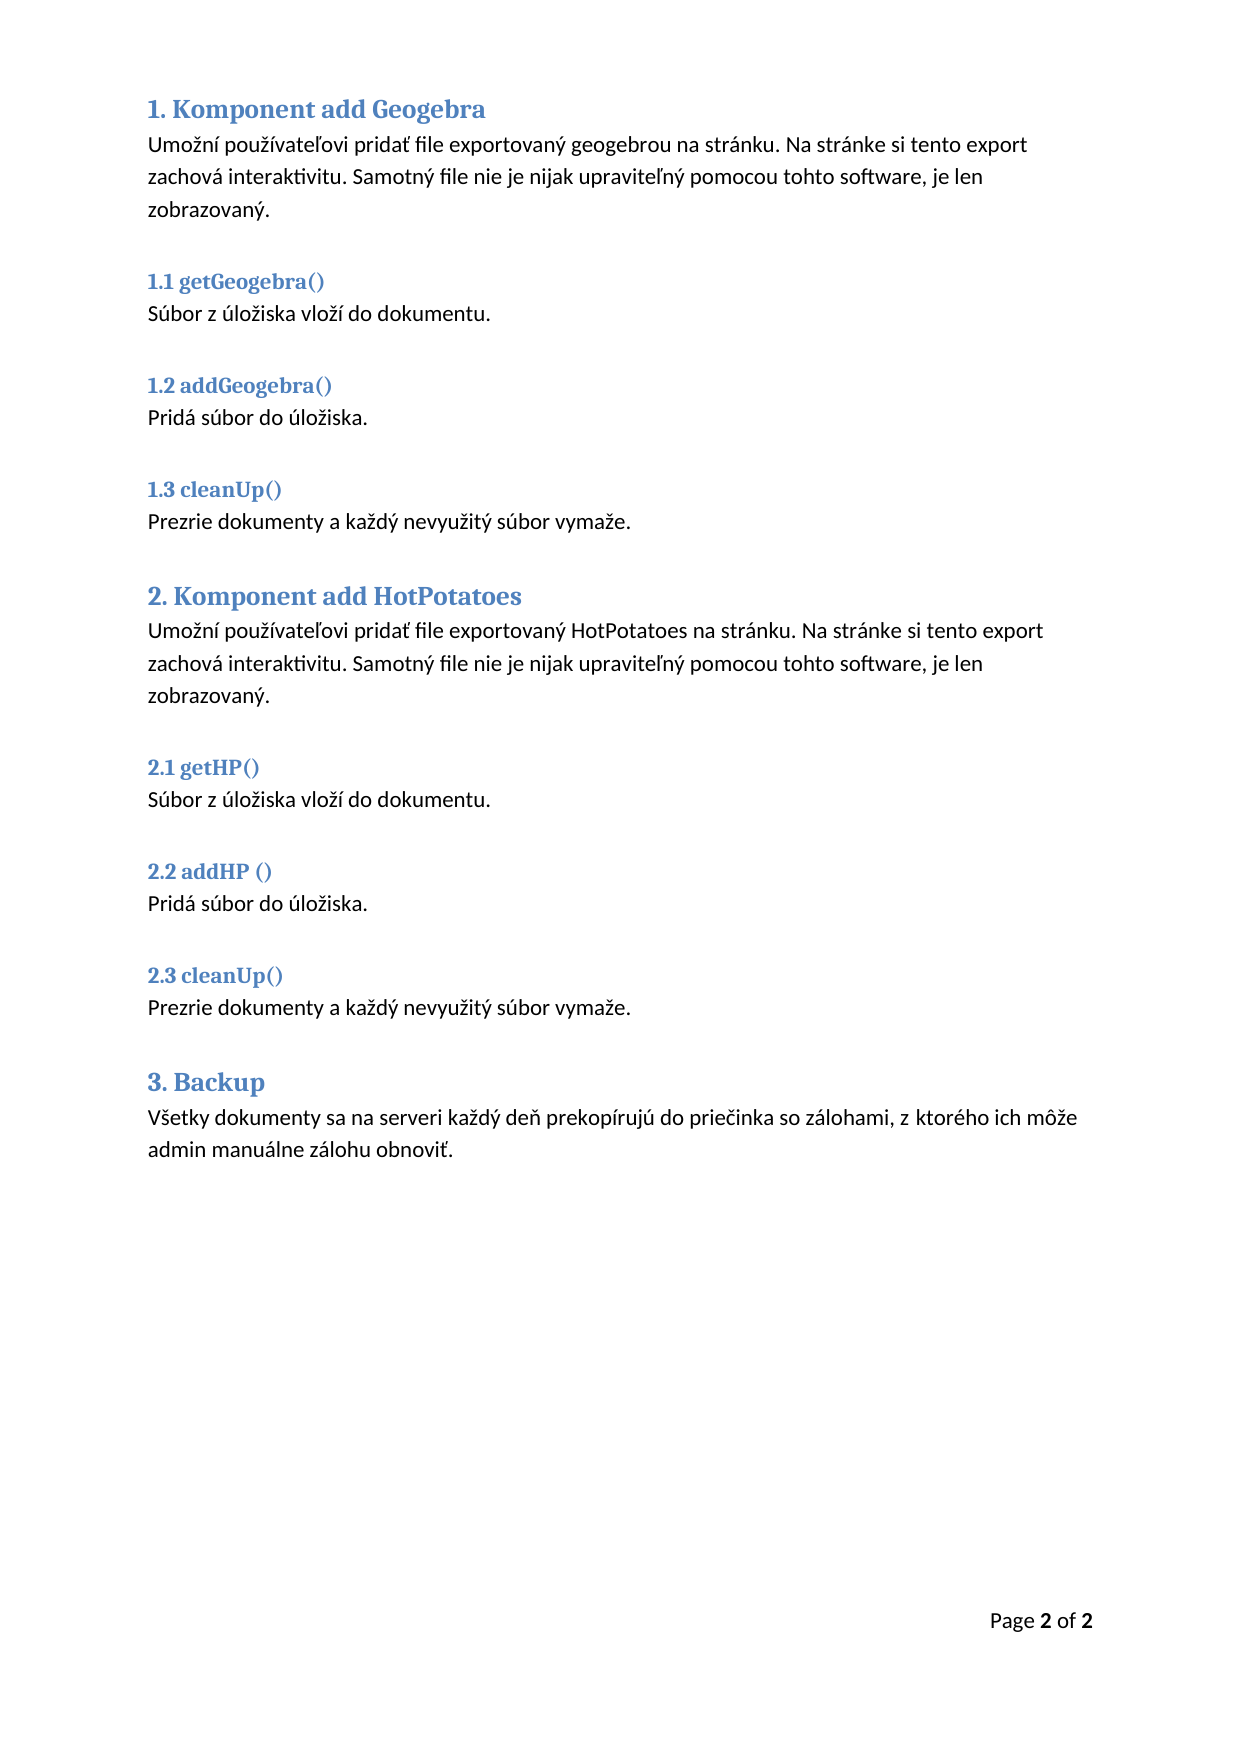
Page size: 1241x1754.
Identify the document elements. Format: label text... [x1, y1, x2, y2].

text Umožní používateľovi pridať file exportovaný HotPotatoes na stránku. Na stránke si tento export zachová interaktivitu. Samotný file nie je nijak upraviteľný pomocou tohto software, je len zobrazovaný. [148, 616, 1093, 709]
subtitle 1.1 getGeogebra() [148, 268, 1093, 295]
subtitle 1.2 addGeogebra() [148, 373, 1093, 399]
text Umožní používateľovi pridať file exportovaný geogebrou na stránku. Na stránke si tento export zachová interaktivitu. Samotný file nie je nijak upraviteľný pomocou tohto software, je len zobrazovaný. [148, 130, 1093, 223]
subtitle 2.2 addHP () [148, 859, 1093, 885]
subtitle 1. Komponent add Geogebra [148, 94, 1093, 126]
text Všetky dokumenty sa na serveri každý deň prekopírujú do priečinka so zálohami, z ktorého ich môže admin manuálne zálohu obnoviť. [148, 1103, 1093, 1163]
subtitle 1.3 cleanUp() [148, 477, 1093, 503]
subtitle 2. Komponent add HotPotatoes [148, 581, 1093, 612]
subtitle 2.1 getHP() [148, 755, 1093, 781]
text Súbor z úložiska vloží do dokumentu. [148, 299, 1093, 327]
subtitle 2.3 cleanUp() [148, 963, 1093, 989]
subtitle 3. Backup [148, 1067, 1093, 1098]
text Pridá súbor do úložiska. [148, 889, 1093, 917]
text Prezrie dokumenty a každý nevyužitý súbor vymaže. [148, 507, 1093, 535]
text Prezrie dokumenty a každý nevyužitý súbor vymaže. [148, 993, 1093, 1021]
text Pridá súbor do úložiska. [148, 403, 1093, 431]
text Súbor z úložiska vloží do dokumentu. [148, 785, 1093, 813]
